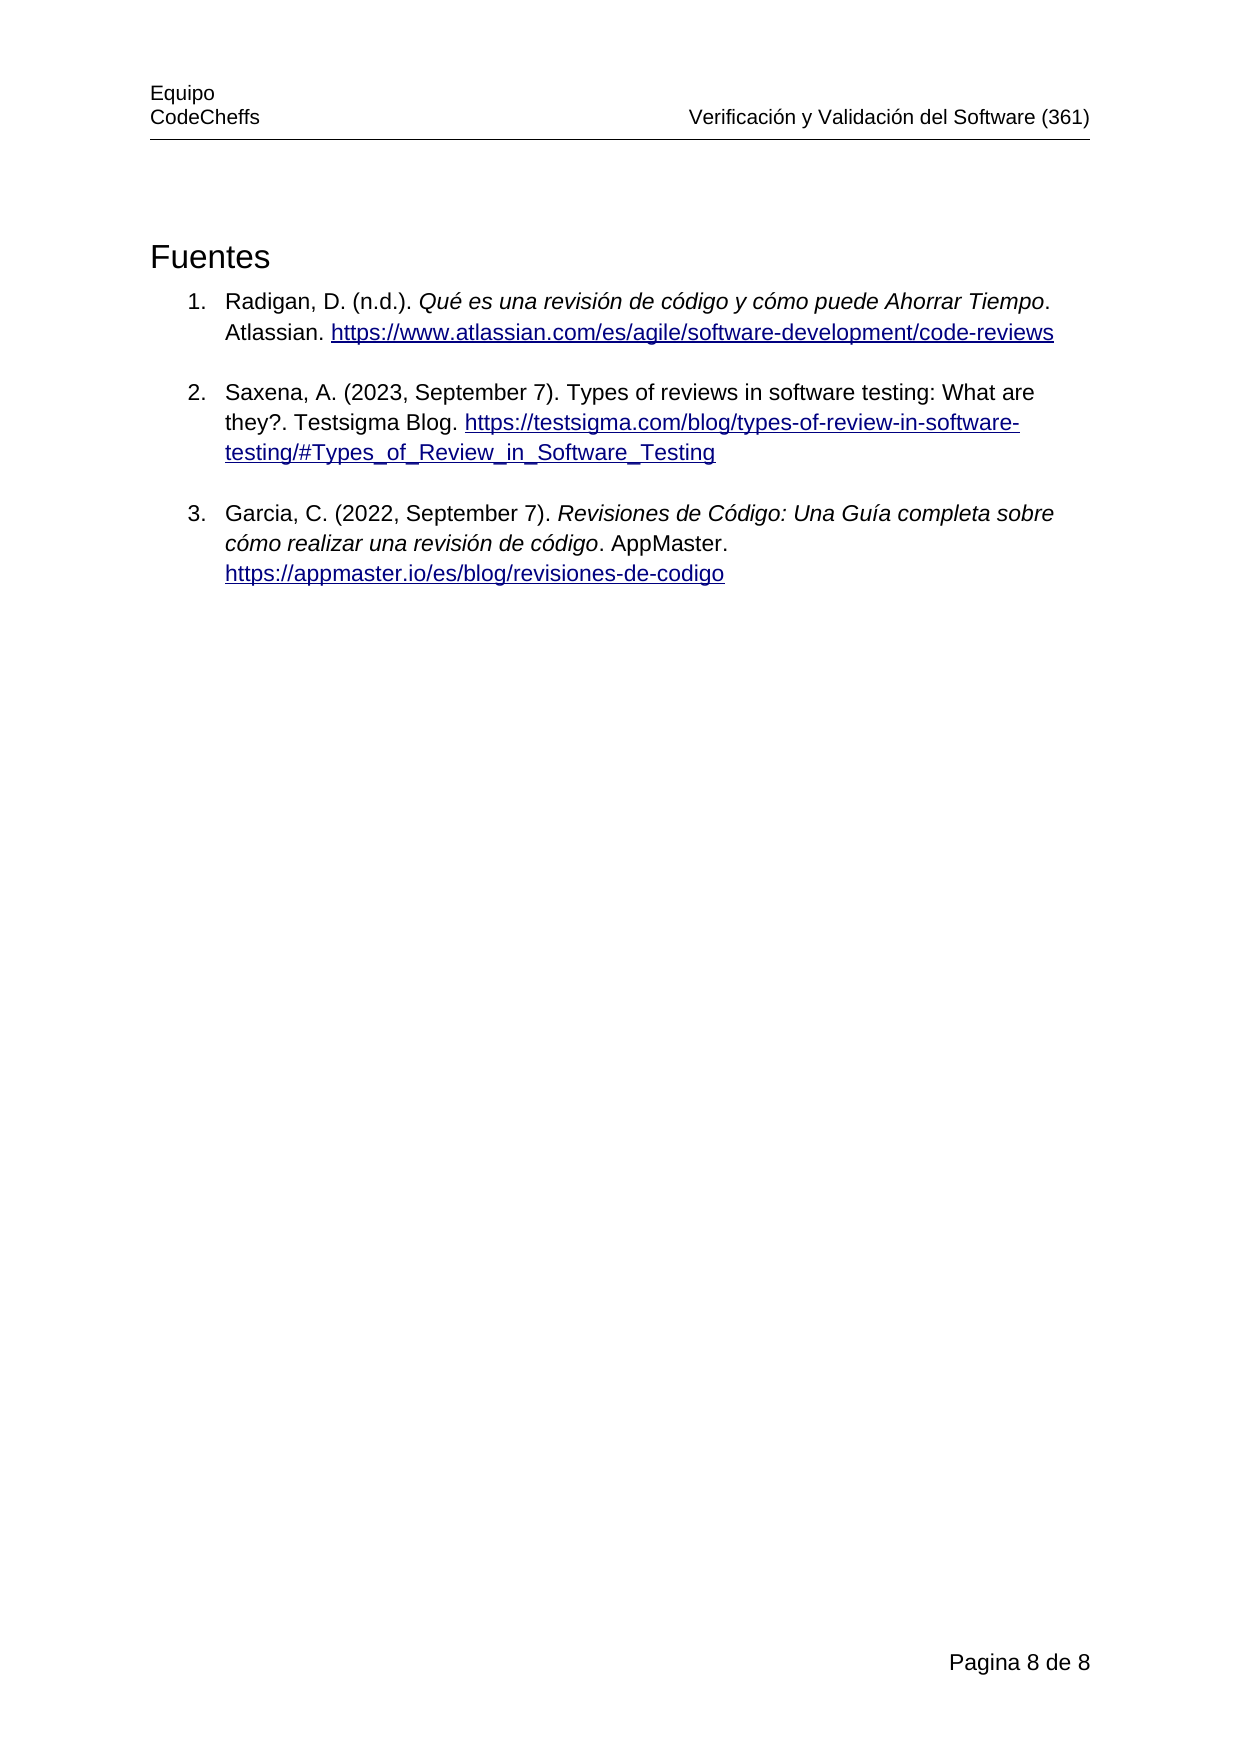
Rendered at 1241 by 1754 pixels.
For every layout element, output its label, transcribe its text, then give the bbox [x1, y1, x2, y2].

list Radigan, D. (n.d.). Qué es una revisión de código y cómo puede Ahorrar Tiempo. Atlassian. https://www.atlassian.com/es/agile/software-development/code-reviews [187, 288, 1090, 345]
subtitle Fuentes [150, 237, 1090, 276]
list Garcia, C. (2022, September 7). Revisiones de Código: Una Guía completa sobre cómo realizar una revisión de código. AppMaster. https://appmaster.io/es/blog/revisiones-de-codigo [187, 500, 1090, 587]
list Saxena, A. (2023, September 7). Types of reviews in software testing: What are they?. Testsigma Blog. https://testsigma.com/blog/types-of-review-in-software-testing/#Types_of_Review_in_Software_Testing [187, 379, 1090, 466]
